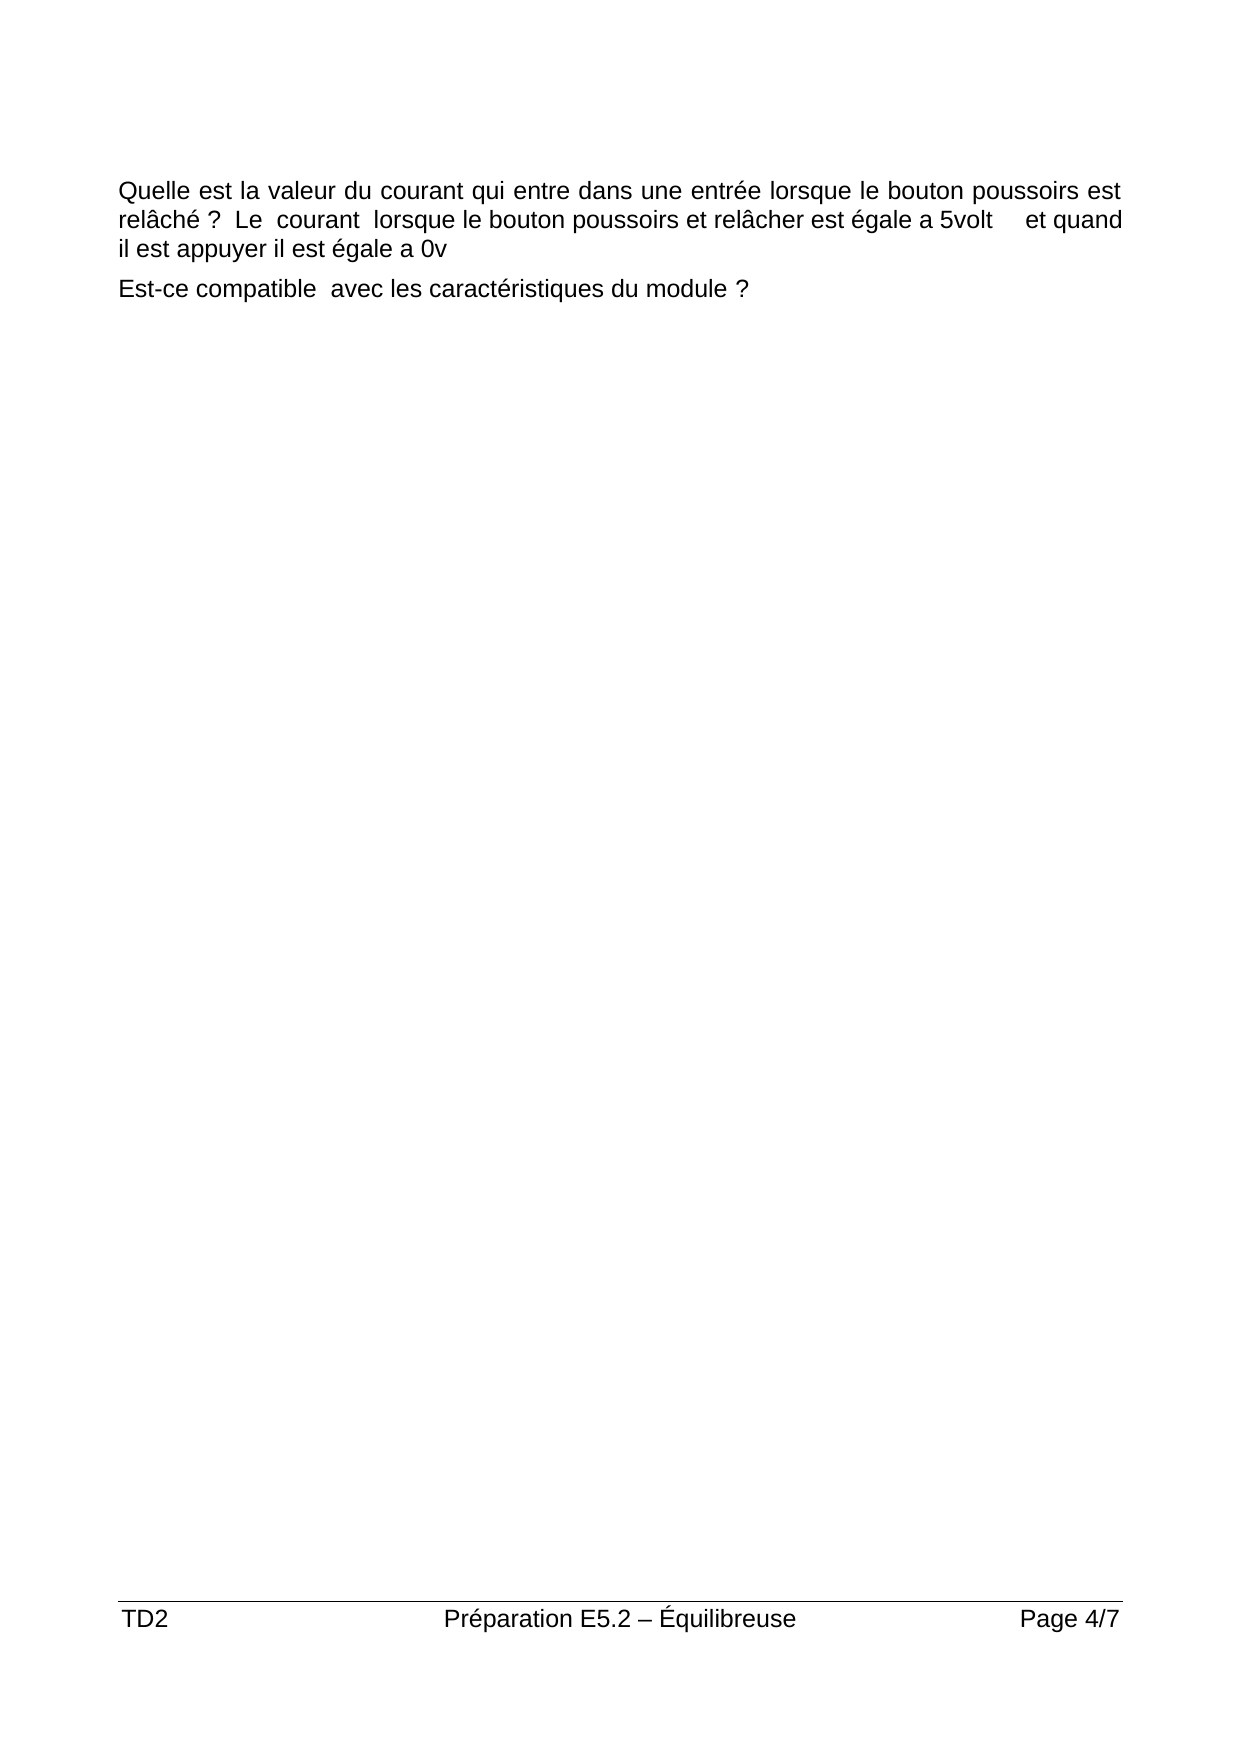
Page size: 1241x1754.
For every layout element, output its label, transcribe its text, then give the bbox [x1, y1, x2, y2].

text Quelle est la valeur du courant qui entre dans une entrée lorsque le bouton poussoirs est relâché ? Le courant lorsque le bouton poussoirs et relâcher est égale a 5volt et quand il est appuyer il est égale a 0v [118, 176, 1123, 263]
text Est-ce compatible avec les caractéristiques du module ? [118, 274, 1123, 303]
